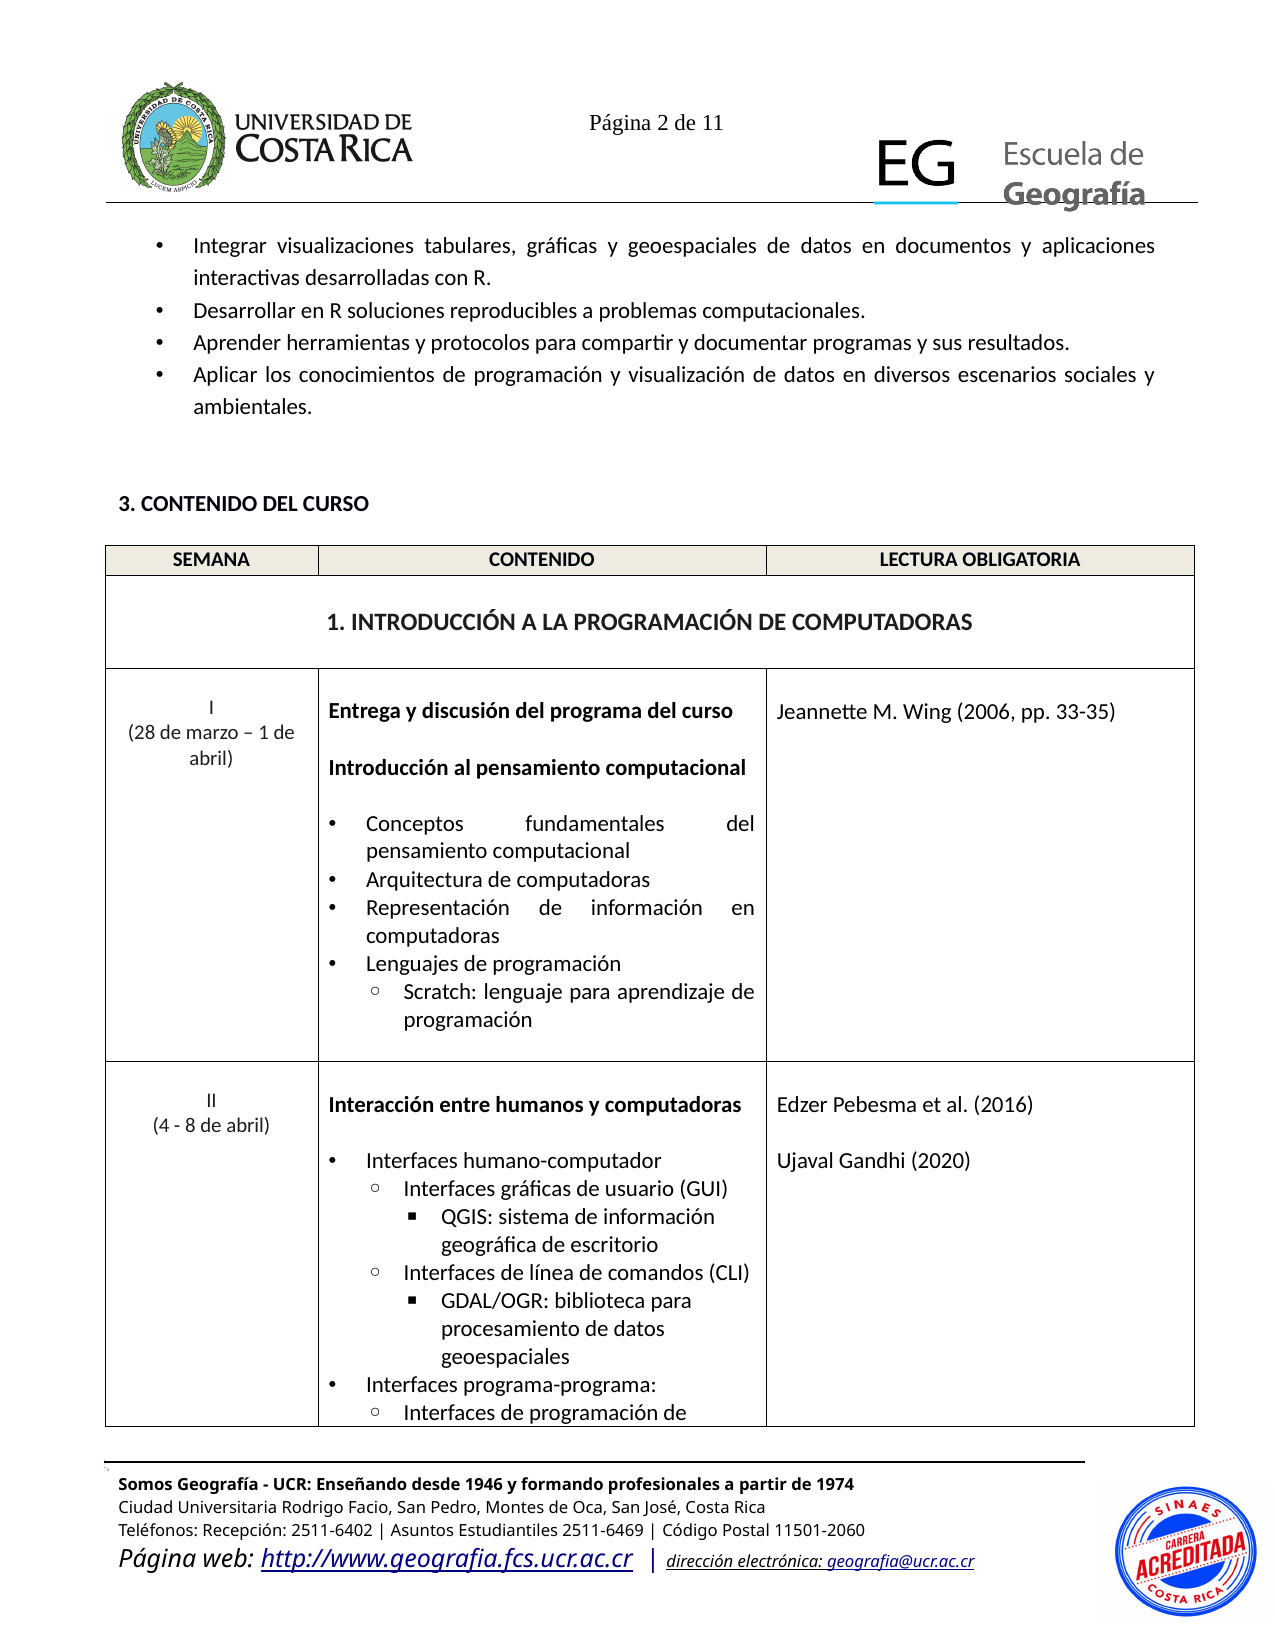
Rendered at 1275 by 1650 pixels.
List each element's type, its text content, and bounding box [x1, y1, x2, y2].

list Aprender herramientas y protocolos para compartir y documentar programas y sus resultados. [156, 328, 1157, 356]
table_cell II (4 - 8 de abril) [106, 1062, 318, 1426]
table_header CONTENIDO [319, 546, 766, 575]
table_cell 1. INTRODUCCIÓN A LA PROGRAMACIÓN DE COMPUTADORAS [106, 576, 1194, 667]
picture [118, 76, 417, 197]
picture [1101, 1482, 1274, 1622]
table_cell I (28 de marzo – 1 de abril) [106, 669, 318, 1061]
text 3. CONTENIDO DEL CURSO [118, 489, 1157, 517]
picture [103, 1452, 110, 1479]
list Integrar visualizaciones tabulares, gráficas y geoespaciales de datos en documentos y aplicaciones interactivas desarrolladas con R. [156, 231, 1157, 292]
list Aplicar los conocimientos de programación y visualización de datos en diversos escenarios sociales y ambientales. [156, 360, 1157, 420]
table_cell Entrega y discusión del programa del curso Introducción al pensamiento computacional Conceptos fundamentales del pensamiento computacional Arquitectura de computadoras Representación de información en computadoras Lenguajes de programación Scratch: lenguaje para aprendizaje de programación [319, 669, 766, 1061]
table_header SEMANA [106, 546, 318, 575]
table_cell Interacción entre humanos y computadoras Interfaces humano-computador Interfaces gráficas de usuario (GUI) QGIS: sistema de información geográfica de escritorio Interfaces de línea de comandos (CLI) GDAL/OGR: biblioteca para procesamiento de datos geoespaciales Interfaces programa-programa: Interfaces de programación de [319, 1062, 766, 1426]
list Desarrollar en R soluciones reproducibles a problemas computacionales. [156, 296, 1157, 324]
table_cell Jeannette M. Wing (2006, pp. 33-35) [767, 669, 1194, 1061]
picture [849, 96, 1169, 247]
table_header LECTURA OBLIGATORIA [767, 546, 1194, 575]
table_cell Edzer Pebesma et al. (2016) Ujaval Gandhi (2020) [767, 1062, 1194, 1426]
